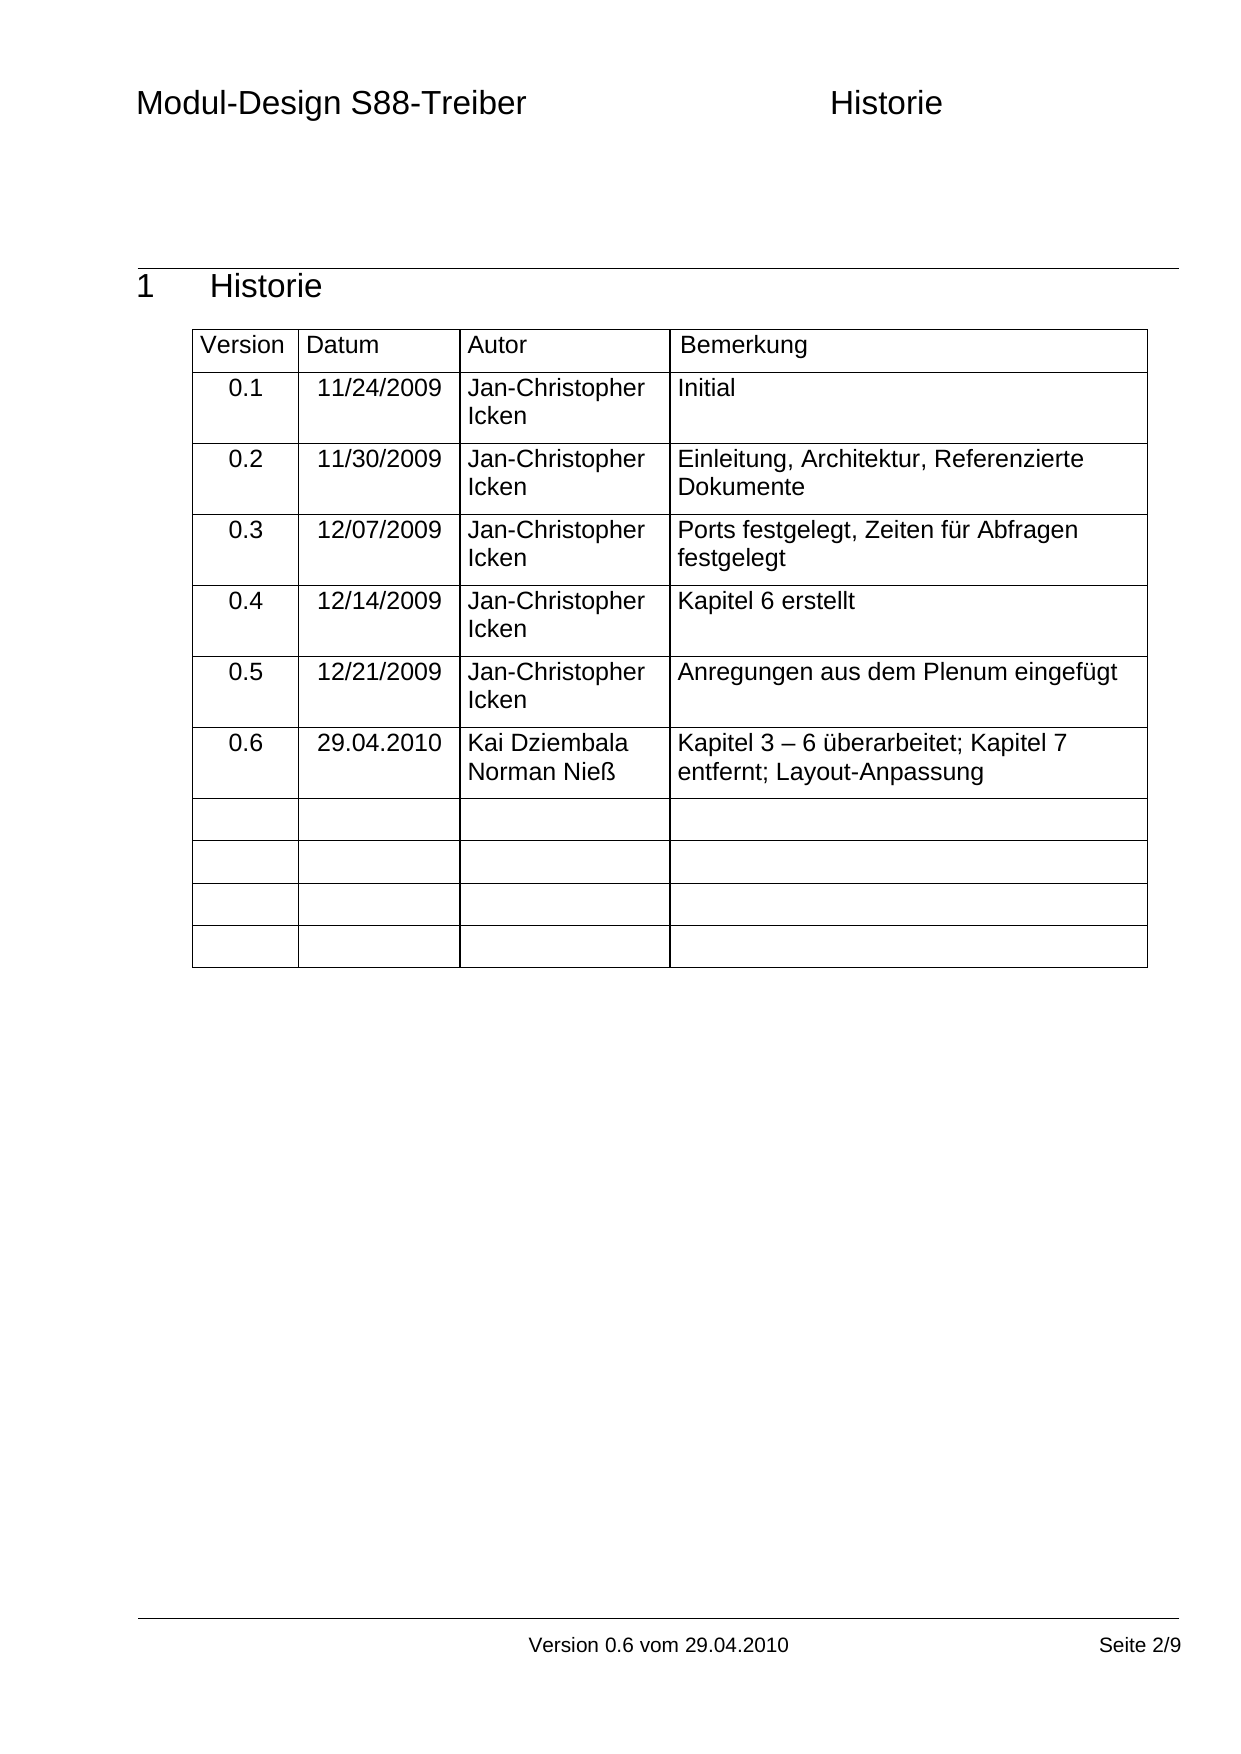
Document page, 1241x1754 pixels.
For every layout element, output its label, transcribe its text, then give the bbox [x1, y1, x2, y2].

table_cell Anregungen aus dem Plenum eingefügt [671, 657, 1147, 727]
table_cell Ports festgelegt, Zeiten für Abfragen festgelegt [671, 515, 1147, 585]
table_cell Kapitel 6 erstellt [671, 586, 1147, 656]
table_cell [299, 841, 459, 882]
table_cell 0.4 [193, 586, 298, 656]
table_cell Jan-Christopher Icken [461, 657, 669, 727]
table_cell [193, 926, 298, 967]
table_cell Jan-Christopher Icken [461, 373, 669, 443]
table_cell 0.2 [193, 444, 298, 514]
table_cell [299, 799, 459, 840]
table_cell [671, 926, 1147, 967]
table_cell 30.11.2009 [299, 444, 459, 514]
table_header Bemerkung [671, 330, 1147, 372]
table_cell 07.12.2009 [299, 515, 459, 585]
table_cell [461, 926, 669, 967]
table_cell 0.1 [193, 373, 298, 443]
table_cell Jan-Christopher Icken [461, 444, 669, 514]
table_cell 14.12.2009 [299, 586, 459, 656]
table_cell [671, 884, 1147, 925]
table_cell 0.3 [193, 515, 298, 585]
table_cell [461, 841, 669, 882]
table_cell [193, 884, 298, 925]
table_cell [299, 884, 459, 925]
table_cell 0.5 [193, 657, 298, 727]
table_header Autor [461, 330, 669, 372]
table_cell [193, 841, 298, 882]
table_cell [671, 841, 1147, 882]
table_cell 0.6 [193, 728, 298, 798]
table_cell Jan-Christopher Icken [461, 586, 669, 656]
table_cell Kapitel 3 – 6 überarbeitet; Kapitel 7 entfernt; Layout-Anpassung [671, 728, 1147, 798]
table_cell Kai Dziembala Norman Nieß [461, 728, 669, 798]
table_cell 24.11.2009 [299, 373, 459, 443]
table_header Datum [299, 330, 459, 372]
table_cell [461, 799, 669, 840]
table_header Version [193, 330, 298, 372]
table_cell [671, 799, 1147, 840]
table_cell [299, 926, 459, 967]
subtitle Historie [136, 289, 1181, 304]
table_cell [461, 884, 669, 925]
table_cell 21.12.2009 [299, 657, 459, 727]
table_cell 29.04.2010 [299, 728, 459, 798]
table_cell Initial [671, 373, 1147, 443]
table_cell [193, 799, 298, 840]
table_cell Einleitung, Architektur, Referenzierte Dokumente [671, 444, 1147, 514]
table_cell Jan-Christopher Icken [461, 515, 669, 585]
